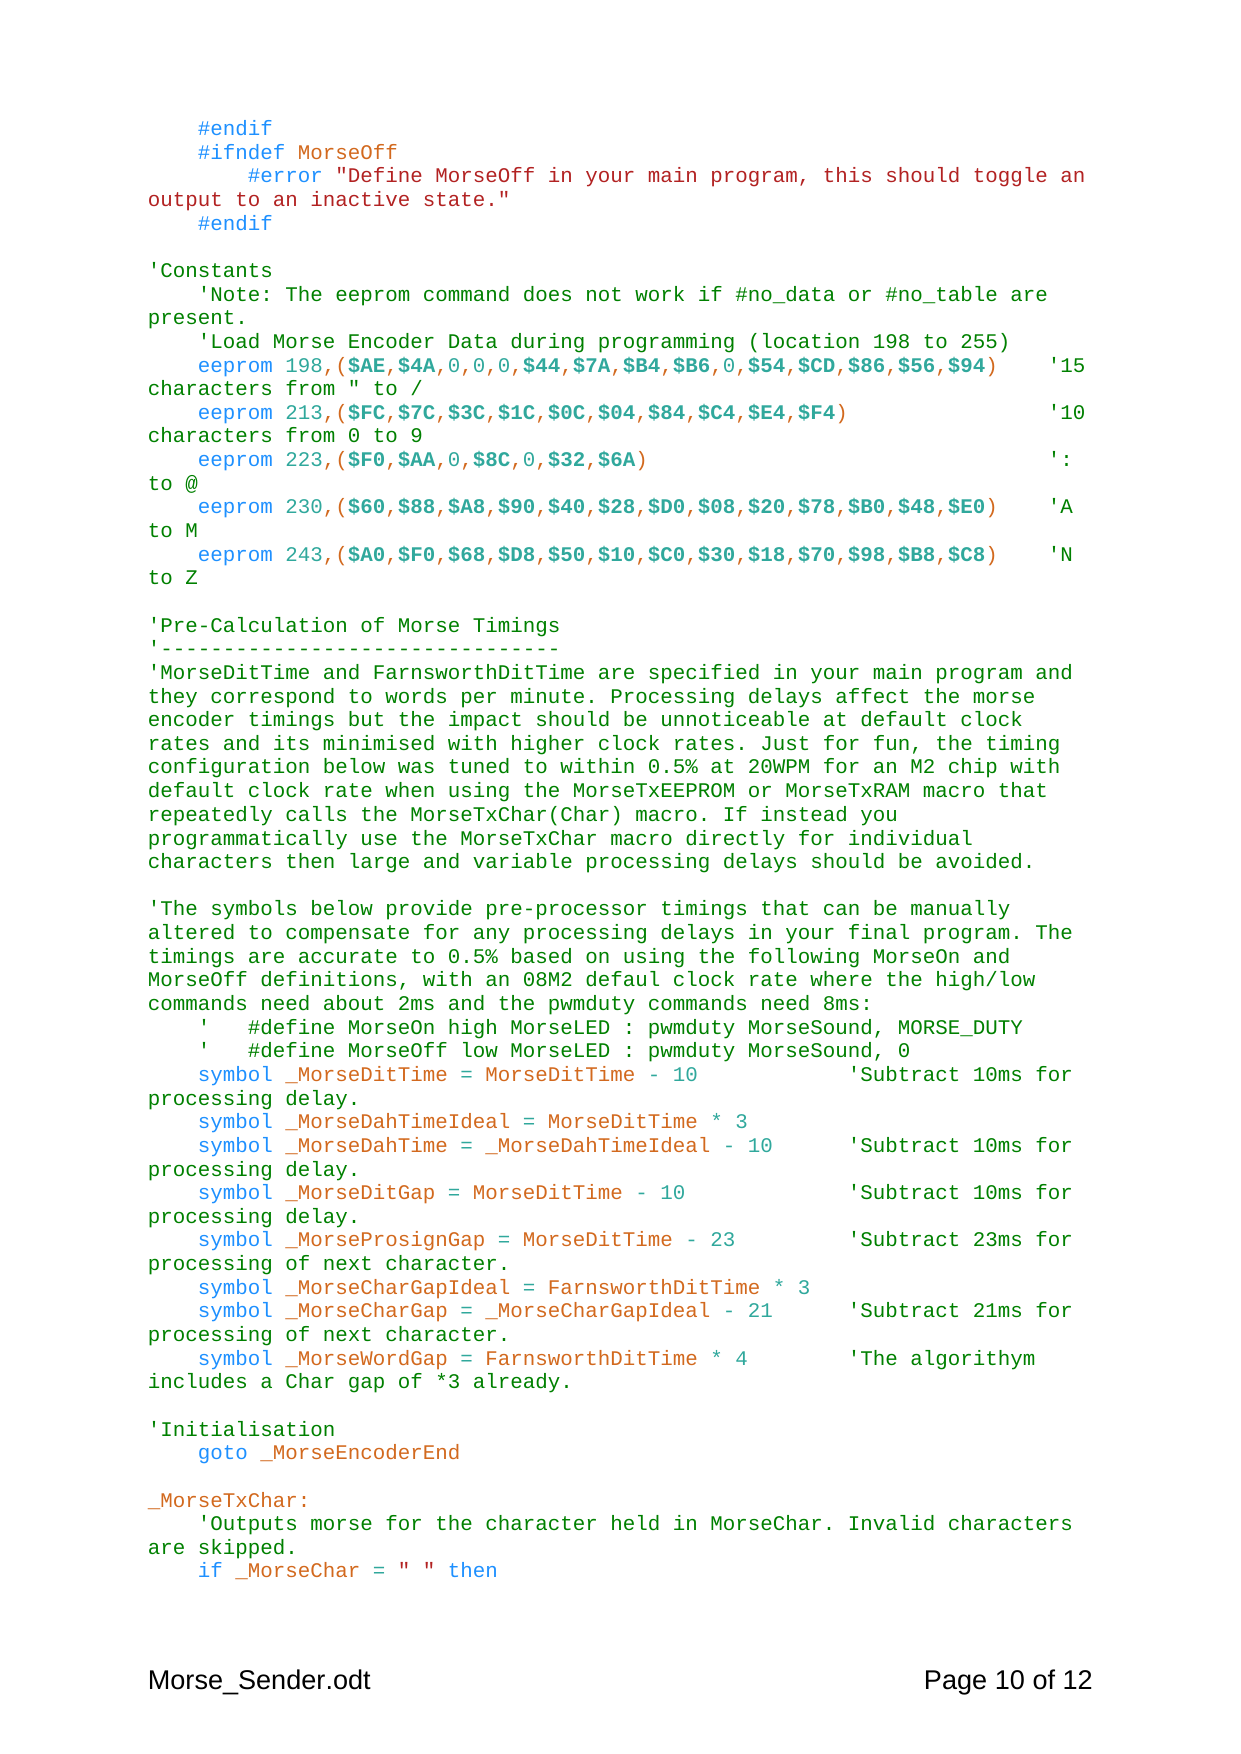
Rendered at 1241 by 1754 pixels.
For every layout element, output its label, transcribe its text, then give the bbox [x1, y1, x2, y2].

text symbol _MorseProsignGap = MorseDitTime - 23 'Subtract 23ms for processing of next character. [148, 1229, 1093, 1277]
text eeprom 243,($A0,$F0,$68,$D8,$50,$10,$C0,$30,$18,$70,$98,$B8,$C8) 'N to Z [148, 544, 1093, 591]
text eeprom 198,($AE,$4A,0,0,0,$44,$7A,$B4,$B6,0,$54,$CD,$86,$56,$94) '15 characters from " to / [148, 354, 1093, 402]
text symbol _MorseDitGap = MorseDitTime - 10 'Subtract 10ms for processing delay. [148, 1182, 1093, 1229]
text symbol _MorseCharGapIdeal = FarnsworthDitTime * 3 [148, 1277, 1093, 1300]
text eeprom 230,($60,$88,$A8,$90,$40,$28,$D0,$08,$20,$78,$B0,$48,$E0) 'A to M [148, 496, 1093, 544]
text 'Note: The eeprom command does not work if #no_data or #no_table are present. [148, 284, 1093, 331]
text symbol _MorseWordGap = FarnsworthDitTime * 4 'The algorithym includes a Char gap of *3 already. [148, 1348, 1093, 1395]
text #error "Define MorseOff in your main program, this should toggle an output to an inactive state." [148, 165, 1093, 213]
text symbol _MorseDahTime = _MorseDahTimeIdeal - 10 'Subtract 10ms for processing delay. [148, 1135, 1093, 1182]
text ' #define MorseOn high MorseLED : pwmduty MorseSound, MORSE_DUTY [148, 1017, 1093, 1040]
text 'Pre-Calculation of Morse Timings [148, 615, 1093, 638]
text #endif [148, 118, 1093, 142]
text eeprom 213,($FC,$7C,$3C,$1C,$0C,$04,$84,$C4,$E4,$F4) '10 characters from 0 to 9 [148, 402, 1093, 449]
text symbol _MorseDitTime = MorseDitTime - 10 'Subtract 10ms for processing delay. [148, 1064, 1093, 1111]
text '-------------------------------- [148, 638, 1093, 662]
text 'The symbols below provide pre-processor timings that can be manually altered to compensate for any processing delays in your final program. The timings are accurate to 0.5% based on using the following MorseOn and MorseOff definitions, with an 08M2 defaul clock rate where the high/low commands need about 2ms and the pwmduty commands need 8ms: [148, 898, 1093, 1017]
text ' #define MorseOff low MorseLED : pwmduty MorseSound, 0 [148, 1040, 1093, 1064]
text #ifndef MorseOff [148, 142, 1093, 165]
text 'Initialisation [148, 1419, 1093, 1442]
text 'Load Morse Encoder Data during programming (location 198 to 255) [148, 331, 1093, 354]
text 'MorseDitTime and FarnsworthDitTime are specified in your main program and they correspond to words per minute. Processing delays affect the morse encoder timings but the impact should be unnoticeable at default clock rates and its minimised with higher clock rates. Just for fun, the timing configuration below was tuned to within 0.5% at 20WPM for an M2 chip with default clock rate when using the MorseTxEEPROM or MorseTxRAM macro that repeatedly calls the MorseTxChar(Char) macro. If instead you programmatically use the MorseTxChar macro directly for individual characters then large and variable processing delays should be avoided. [148, 662, 1093, 875]
text symbol _MorseDahTimeIdeal = MorseDitTime * 3 [148, 1111, 1093, 1135]
text eeprom 223,($F0,$AA,0,$8C,0,$32,$6A) ': to @ [148, 449, 1093, 496]
text _MorseTxChar: [148, 1489, 1093, 1513]
text 'Constants [148, 260, 1093, 284]
text #endif [148, 213, 1093, 236]
text goto _MorseEncoderEnd [148, 1442, 1093, 1466]
text symbol _MorseCharGap = _MorseCharGapIdeal - 21 'Subtract 21ms for processing of next character. [148, 1300, 1093, 1348]
text 'Outputs morse for the character held in MorseChar. Invalid characters are skipped. [148, 1513, 1093, 1561]
text if _MorseChar = " " then [148, 1561, 1093, 1584]
